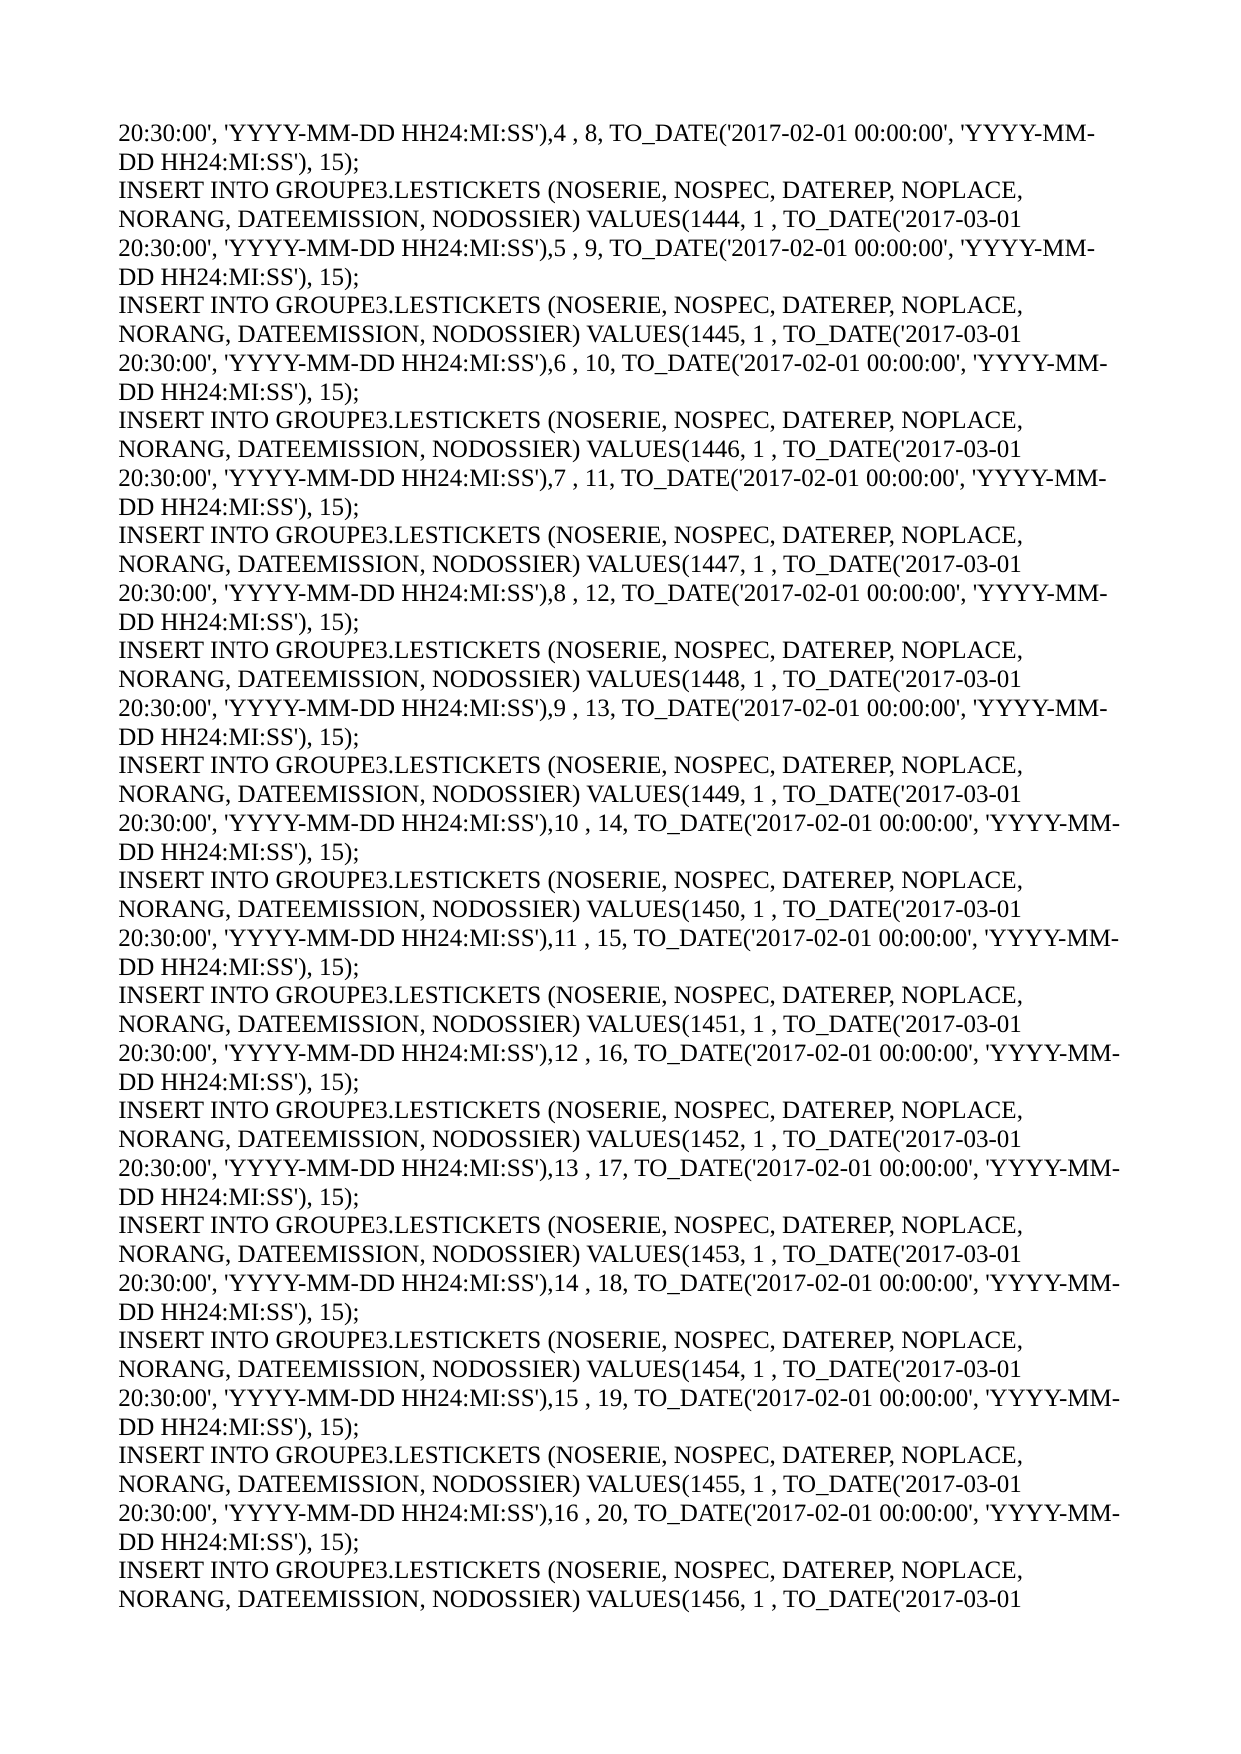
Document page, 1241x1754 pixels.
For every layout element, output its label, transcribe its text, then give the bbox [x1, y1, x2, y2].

text INSERT INTO GROUPE3.LESTICKETS (NOSERIE, NOSPEC, DATEREP, NOPLACE, NORANG, DATEEMISSION, NODOSSIER) VALUES(1444, 1 , TO_DATE('2017-03-01 20:30:00', 'YYYY-MM-DD HH24:MI:SS'),5 , 9, TO_DATE('2017-02-01 00:00:00', 'YYYY-MM-DD HH24:MI:SS'), 15); [118, 176, 1122, 291]
text INSERT INTO GROUPE3.LESTICKETS (NOSERIE, NOSPEC, DATEREP, NOPLACE, NORANG, DATEEMISSION, NODOSSIER) VALUES(1447, 1 , TO_DATE('2017-03-01 20:30:00', 'YYYY-MM-DD HH24:MI:SS'),8 , 12, TO_DATE('2017-02-01 00:00:00', 'YYYY-MM-DD HH24:MI:SS'), 15); [118, 521, 1122, 636]
text INSERT INTO GROUPE3.LESTICKETS (NOSERIE, NOSPEC, DATEREP, NOPLACE, NORANG, DATEEMISSION, NODOSSIER) VALUES(1449, 1 , TO_DATE('2017-03-01 20:30:00', 'YYYY-MM-DD HH24:MI:SS'),10 , 14, TO_DATE('2017-02-01 00:00:00', 'YYYY-MM-DD HH24:MI:SS'), 15); [118, 751, 1122, 866]
text 20:30:00', 'YYYY-MM-DD HH24:MI:SS'),4 , 8, TO_DATE('2017-02-01 00:00:00', 'YYYY-MM-DD HH24:MI:SS'), 15); [118, 118, 1122, 176]
text INSERT INTO GROUPE3.LESTICKETS (NOSERIE, NOSPEC, DATEREP, NOPLACE, NORANG, DATEEMISSION, NODOSSIER) VALUES(1451, 1 , TO_DATE('2017-03-01 20:30:00', 'YYYY-MM-DD HH24:MI:SS'),12 , 16, TO_DATE('2017-02-01 00:00:00', 'YYYY-MM-DD HH24:MI:SS'), 15); [118, 981, 1122, 1096]
text INSERT INTO GROUPE3.LESTICKETS (NOSERIE, NOSPEC, DATEREP, NOPLACE, NORANG, DATEEMISSION, NODOSSIER) VALUES(1450, 1 , TO_DATE('2017-03-01 20:30:00', 'YYYY-MM-DD HH24:MI:SS'),11 , 15, TO_DATE('2017-02-01 00:00:00', 'YYYY-MM-DD HH24:MI:SS'), 15); [118, 866, 1122, 981]
text INSERT INTO GROUPE3.LESTICKETS (NOSERIE, NOSPEC, DATEREP, NOPLACE, NORANG, DATEEMISSION, NODOSSIER) VALUES(1453, 1 , TO_DATE('2017-03-01 20:30:00', 'YYYY-MM-DD HH24:MI:SS'),14 , 18, TO_DATE('2017-02-01 00:00:00', 'YYYY-MM-DD HH24:MI:SS'), 15); [118, 1211, 1122, 1326]
text INSERT INTO GROUPE3.LESTICKETS (NOSERIE, NOSPEC, DATEREP, NOPLACE, NORANG, DATEEMISSION, NODOSSIER) VALUES(1448, 1 , TO_DATE('2017-03-01 20:30:00', 'YYYY-MM-DD HH24:MI:SS'),9 , 13, TO_DATE('2017-02-01 00:00:00', 'YYYY-MM-DD HH24:MI:SS'), 15); [118, 636, 1122, 751]
text INSERT INTO GROUPE3.LESTICKETS (NOSERIE, NOSPEC, DATEREP, NOPLACE, NORANG, DATEEMISSION, NODOSSIER) VALUES(1445, 1 , TO_DATE('2017-03-01 20:30:00', 'YYYY-MM-DD HH24:MI:SS'),6 , 10, TO_DATE('2017-02-01 00:00:00', 'YYYY-MM-DD HH24:MI:SS'), 15); [118, 291, 1122, 406]
text INSERT INTO GROUPE3.LESTICKETS (NOSERIE, NOSPEC, DATEREP, NOPLACE, NORANG, DATEEMISSION, NODOSSIER) VALUES(1452, 1 , TO_DATE('2017-03-01 20:30:00', 'YYYY-MM-DD HH24:MI:SS'),13 , 17, TO_DATE('2017-02-01 00:00:00', 'YYYY-MM-DD HH24:MI:SS'), 15); [118, 1096, 1122, 1211]
text INSERT INTO GROUPE3.LESTICKETS (NOSERIE, NOSPEC, DATEREP, NOPLACE, NORANG, DATEEMISSION, NODOSSIER) VALUES(1446, 1 , TO_DATE('2017-03-01 20:30:00', 'YYYY-MM-DD HH24:MI:SS'),7 , 11, TO_DATE('2017-02-01 00:00:00', 'YYYY-MM-DD HH24:MI:SS'), 15); [118, 406, 1122, 521]
text INSERT INTO GROUPE3.LESTICKETS (NOSERIE, NOSPEC, DATEREP, NOPLACE, NORANG, DATEEMISSION, NODOSSIER) VALUES(1456, 1 , TO_DATE('2017-03-01 [118, 1556, 1122, 1613]
text INSERT INTO GROUPE3.LESTICKETS (NOSERIE, NOSPEC, DATEREP, NOPLACE, NORANG, DATEEMISSION, NODOSSIER) VALUES(1454, 1 , TO_DATE('2017-03-01 20:30:00', 'YYYY-MM-DD HH24:MI:SS'),15 , 19, TO_DATE('2017-02-01 00:00:00', 'YYYY-MM-DD HH24:MI:SS'), 15); [118, 1326, 1122, 1441]
text INSERT INTO GROUPE3.LESTICKETS (NOSERIE, NOSPEC, DATEREP, NOPLACE, NORANG, DATEEMISSION, NODOSSIER) VALUES(1455, 1 , TO_DATE('2017-03-01 20:30:00', 'YYYY-MM-DD HH24:MI:SS'),16 , 20, TO_DATE('2017-02-01 00:00:00', 'YYYY-MM-DD HH24:MI:SS'), 15); [118, 1441, 1122, 1556]
